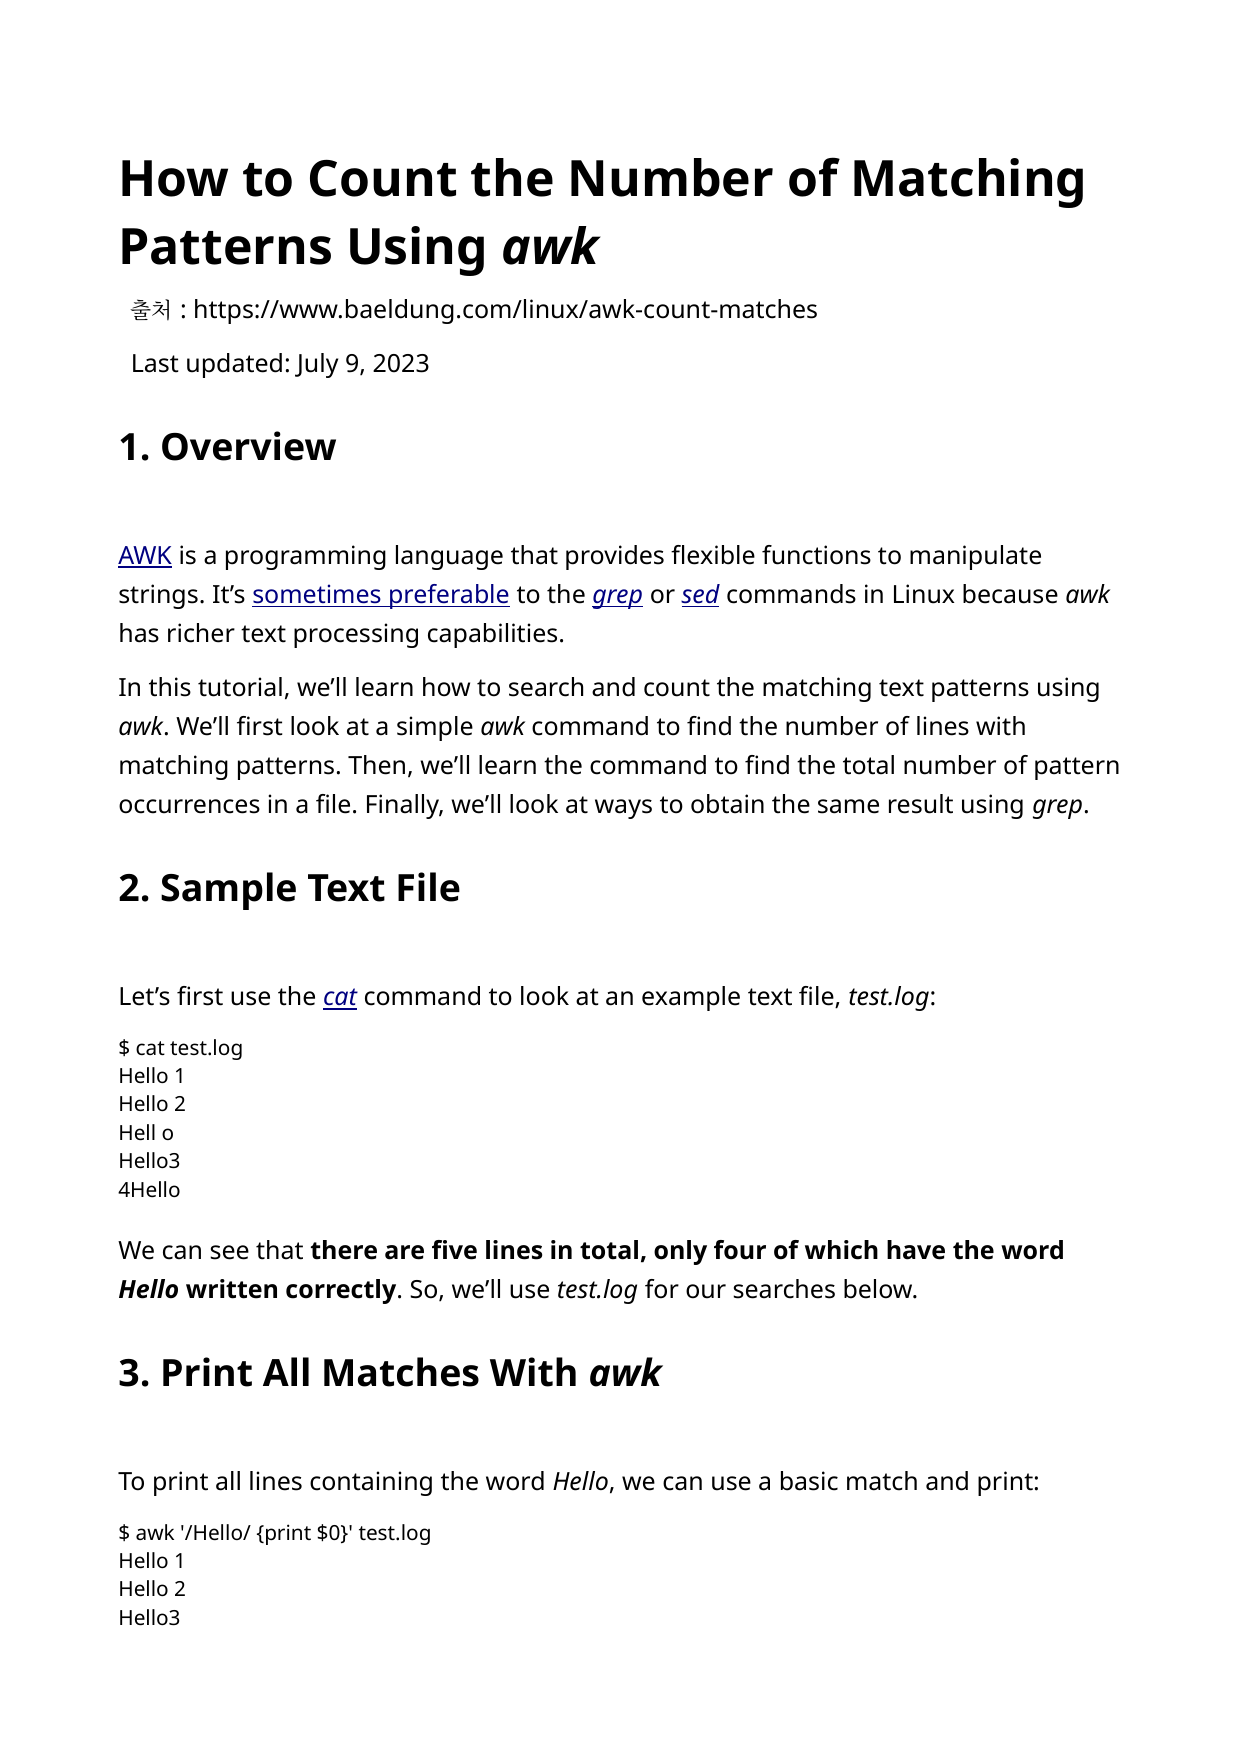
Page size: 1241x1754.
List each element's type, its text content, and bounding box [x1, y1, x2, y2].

text Let’s first use the cat command to look at an example text file, test.log: [118, 979, 1122, 1013]
text Hello 1 [118, 1546, 1122, 1574]
text Last updated: July 9, 2023 [131, 346, 1109, 380]
text We can see that there are five lines in total, only four of which have the word Hello written correctly. So, we’ll use test.log for our searches below. [118, 1233, 1122, 1306]
text Hello3 [118, 1146, 1122, 1175]
text $ awk '/Hello/ {print $0}' test.log [118, 1518, 1122, 1546]
subtitle How to Count the Number of Matching Patterns Using awk [118, 143, 1122, 279]
text Hell o [118, 1118, 1122, 1146]
text In this tutorial, we’ll learn how to search and count the matching text patterns using awk. We’ll first look at a simple awk command to find the number of lines with matching patterns. Then, we’ll learn the command to find the total number of pattern occurrences in a file. Finally, we’ll look at ways to obtain the same result using grep. [118, 669, 1122, 821]
text Hello 2 [118, 1089, 1122, 1118]
text Hello 2 [118, 1574, 1122, 1603]
text To print all lines containing the word Hello, we can use a basic match and print: [118, 1464, 1122, 1498]
subtitle 1. Overview [118, 420, 1122, 471]
text 출처 : https://www.baeldung.com/linux/awk-count-matches [131, 292, 1109, 326]
subtitle 2. Sample Text File [118, 862, 1122, 913]
text Hello3 [118, 1603, 1122, 1631]
text AWK is a programming language that provides flexible functions to manipulate strings. It’s sometimes preferable to the grep or sed commands in Linux because awk has richer text processing capabilities. [118, 537, 1122, 650]
text $ cat test.log [118, 1033, 1122, 1061]
subtitle 3. Print All Matches With awk [118, 1347, 1122, 1398]
text 4Hello [118, 1175, 1122, 1203]
text Hello 1 [118, 1061, 1122, 1089]
